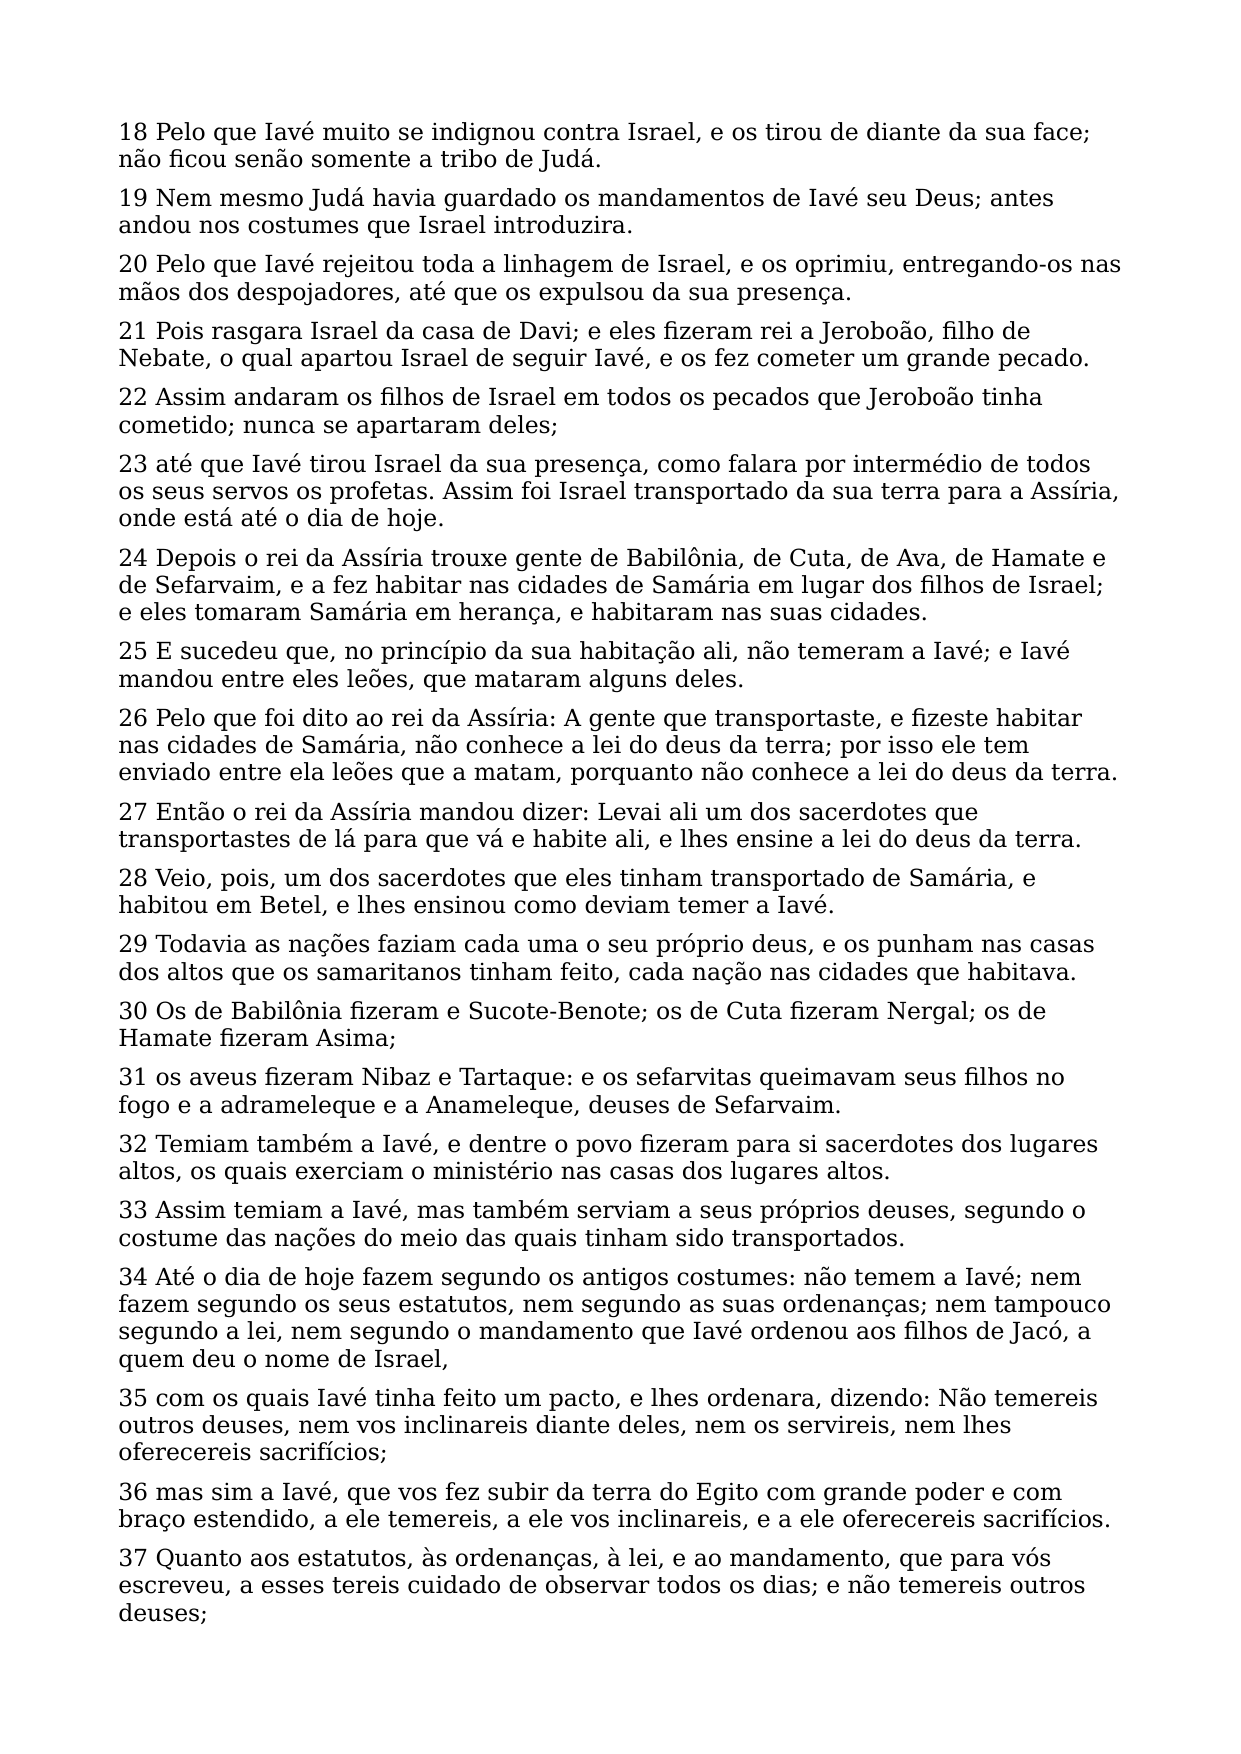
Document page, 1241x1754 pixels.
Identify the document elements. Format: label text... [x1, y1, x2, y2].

text 19 Nem mesmo Judá havia guardado os mandamentos de Iavé seu Deus; antes andou nos costumes que Israel introduzira. [118, 184, 1122, 239]
text 34 Até o dia de hoje fazem segundo os antigos costumes: não temem a Iavé; nem fazem segundo os seus estatutos, nem segundo as suas ordenanças; nem tampouco segundo a lei, nem segundo o mandamento que Iavé ordenou aos filhos de Jacó, a quem deu o nome de Israel, [118, 1263, 1122, 1372]
text 27 Então o rei da Assíria mandou dizer: Levai ali um dos sacerdotes que transportastes de lá para que vá e habite ali, e lhes ensine a lei do deus da terra. [118, 798, 1122, 853]
text 35 com os quais Iavé tinha feito um pacto, e lhes ordenara, dizendo: Não temereis outros deuses, nem vos inclinareis diante deles, nem os servireis, nem lhes oferecereis sacrifícios; [118, 1384, 1122, 1466]
text 22 Assim andaram os filhos de Israel em todos os pecados que Jeroboão tinha cometido; nunca se apartaram deles; [118, 384, 1122, 438]
text 23 até que Iavé tirou Israel da sua presença, como falara por intermédio de todos os seus servos os profetas. Assim foi Israel transportado da sua terra para a Assíria, onde está até o dia de hoje. [118, 450, 1122, 532]
text 33 Assim temiam a Iavé, mas também serviam a seus próprios deuses, segundo o costume das nações do meio das quais tinham sido transportados. [118, 1197, 1122, 1251]
text 36 mas sim a Iavé, que vos fez subir da terra do Egito com grande poder e com braço estendido, a ele temereis, a ele vos inclinareis, e a ele oferecereis sacrifícios. [118, 1478, 1122, 1533]
text 25 E sucedeu que, no princípio da sua habitação ali, não temeram a Iavé; e Iavé mandou entre eles leões, que mataram alguns deles. [118, 638, 1122, 692]
text 31 os aveus fizeram Nibaz e Tartaque: e os sefarvitas queimavam seus filhos no fogo e a adrameleque e a Anameleque, deuses de Sefarvaim. [118, 1064, 1122, 1118]
text 18 Pelo que Iavé muito se indignou contra Israel, e os tirou de diante da sua face; não ficou senão somente a tribo de Judá. [118, 118, 1122, 173]
text 32 Temiam também a Iavé, e dentre o povo fizeram para si sacerdotes dos lugares altos, os quais exerciam o ministério nas casas dos lugares altos. [118, 1130, 1122, 1185]
text 37 Quanto aos estatutos, às ordenanças, à lei, e ao mandamento, que para vós escreveu, a esses tereis cuidado de observar todos os dias; e não temereis outros deuses; [118, 1544, 1122, 1626]
text 21 Pois rasgara Israel da casa de Davi; e eles fizeram rei a Jeroboão, filho de Nebate, o qual apartou Israel de seguir Iavé, e os fez cometer um grande pecado. [118, 317, 1122, 372]
text 28 Veio, pois, um dos sacerdotes que eles tinham transportado de Samária, e habitou em Betel, e lhes ensinou como deviam temer a Iavé. [118, 864, 1122, 919]
text 20 Pelo que Iavé rejeitou toda a linhagem de Israel, e os oprimiu, entregando-os nas mãos dos despojadores, até que os expulsou da sua presença. [118, 251, 1122, 306]
text 30 Os de Babilônia fizeram e Sucote-Benote; os de Cuta fizeram Nergal; os de Hamate fizeram Asima; [118, 997, 1122, 1052]
text 26 Pelo que foi dito ao rei da Assíria: A gente que transportaste, e fizeste habitar nas cidades de Samária, não conhece a lei do deus da terra; por isso ele tem enviado entre ela leões que a matam, porquanto não conhece a lei do deus da terra. [118, 704, 1122, 786]
text 24 Depois o rei da Assíria trouxe gente de Babilônia, de Cuta, de Ava, de Hamate e de Sefarvaim, e a fez habitar nas cidades de Samária em lugar dos filhos de Israel; e eles tomaram Samária em herança, e habitaram nas suas cidades. [118, 544, 1122, 626]
text 29 Todavia as nações faziam cada uma o seu próprio deus, e os punham nas casas dos altos que os samaritanos tinham feito, cada nação nas cidades que habitava. [118, 931, 1122, 986]
